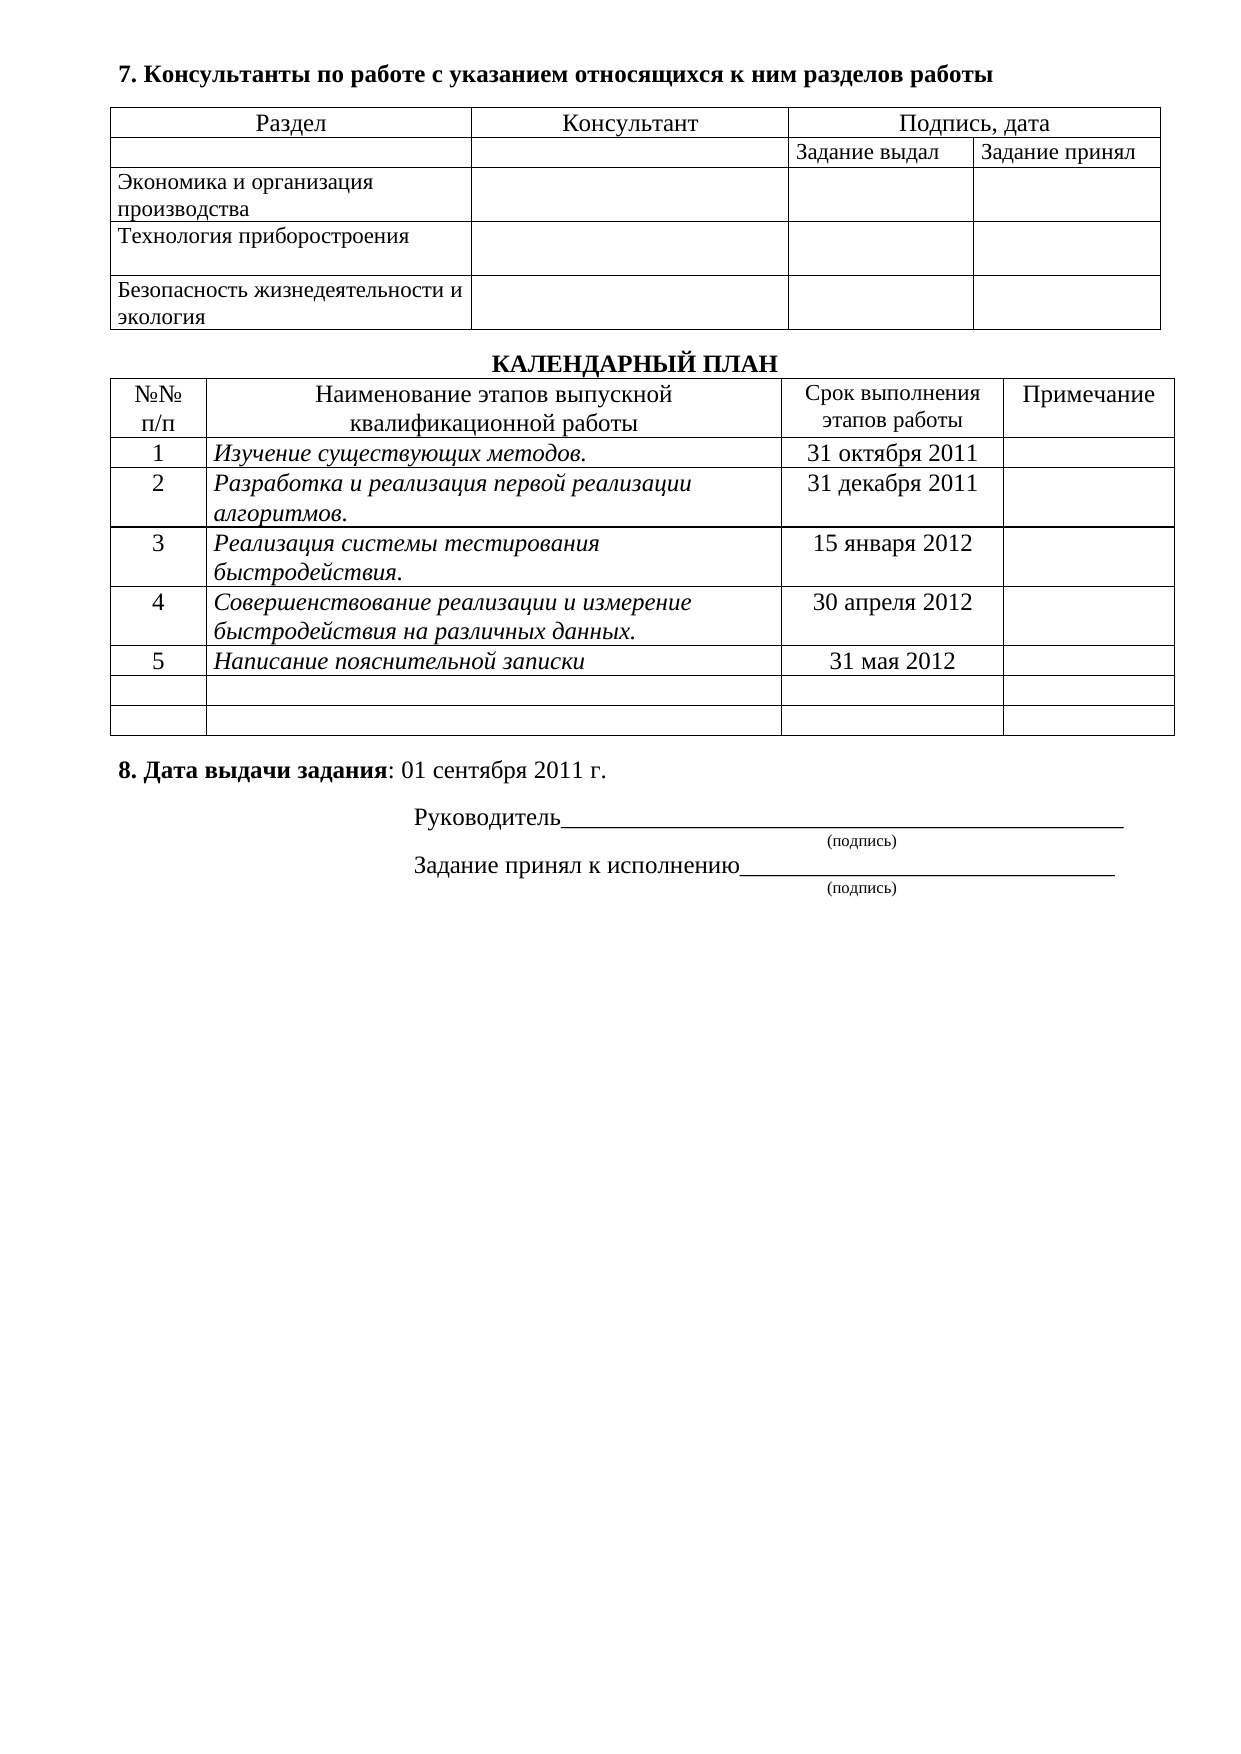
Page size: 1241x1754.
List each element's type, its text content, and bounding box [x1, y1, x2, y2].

table_cell Безопасность жизнедеятельности и экология [111, 276, 471, 329]
table_header Раздел [111, 108, 471, 137]
table_cell [111, 706, 206, 735]
table_cell [472, 168, 788, 221]
table_cell Изучение существующих методов. [207, 438, 781, 467]
table_cell [207, 676, 781, 705]
table_cell [1004, 676, 1174, 705]
table_cell [789, 168, 973, 221]
text КАЛЕНДАРНЫЙ ПЛАН [118, 349, 1152, 378]
table_cell [207, 706, 781, 735]
text (подпись) [118, 879, 1152, 897]
table_cell [1004, 468, 1174, 526]
table_cell Разработка и реализация первой реализации алгоритмов. [207, 468, 781, 526]
table_cell 15 января 2012 [782, 528, 1003, 586]
text 8. Дата выдачи задания: 01 сентября 2011 г. [118, 755, 1152, 784]
text Руководитель_____________________________________________ [118, 802, 1152, 831]
table_cell [974, 222, 1160, 275]
table_cell [974, 168, 1160, 221]
table_cell 31 октября 2011 [782, 438, 1003, 467]
table_cell [111, 676, 206, 705]
table_cell [789, 276, 973, 329]
table_cell [782, 676, 1003, 705]
table_cell [789, 222, 973, 275]
text 7. Консультанты по работе с указанием относящихся к ним разделов работы [118, 59, 1152, 88]
table_cell [974, 276, 1160, 329]
table_cell [472, 222, 788, 275]
table_cell [1004, 706, 1174, 735]
table_cell Написание пояснительной записки [207, 646, 781, 675]
table_cell 31 мая 2012 [782, 646, 1003, 675]
table_cell [1004, 646, 1174, 675]
text Задание принял к исполнению______________________________ [118, 850, 1152, 879]
table_cell 31 декабря 2011 [782, 468, 1003, 526]
table_cell [1004, 528, 1174, 586]
table_header Наименование этапов выпускной квалификационной работы [207, 379, 781, 437]
table_header Консультант [472, 108, 788, 137]
table_cell 4 [111, 587, 206, 645]
table_cell [1004, 438, 1174, 467]
table_cell Совершенствование реализации и измерение быстродействия на различных данных. [207, 587, 781, 645]
table_cell [472, 276, 788, 329]
table_cell Задание выдал [789, 138, 973, 167]
table_cell [1004, 587, 1174, 645]
text (подпись) [118, 831, 1152, 850]
table_cell [111, 138, 471, 167]
table_header Примечание [1004, 379, 1174, 437]
table_cell Реализация системы тестирования быстродействия. [207, 528, 781, 586]
table_cell Задание принял [974, 138, 1160, 167]
table_header Подпись, дата [789, 108, 1160, 137]
table_cell 30 апреля 2012 [782, 587, 1003, 645]
table_header №№ п/п [111, 379, 206, 437]
table_cell [472, 138, 788, 167]
table_header Срок выполнения этапов работы [782, 379, 1003, 437]
table_cell [782, 706, 1003, 735]
table_cell Технология приборостроения [111, 222, 471, 275]
table_cell 1 [111, 438, 206, 467]
table_cell 2 [111, 468, 206, 526]
table_cell 5 [111, 646, 206, 675]
table_cell 3 [111, 528, 206, 586]
table_cell Экономика и организация производства [111, 168, 471, 221]
